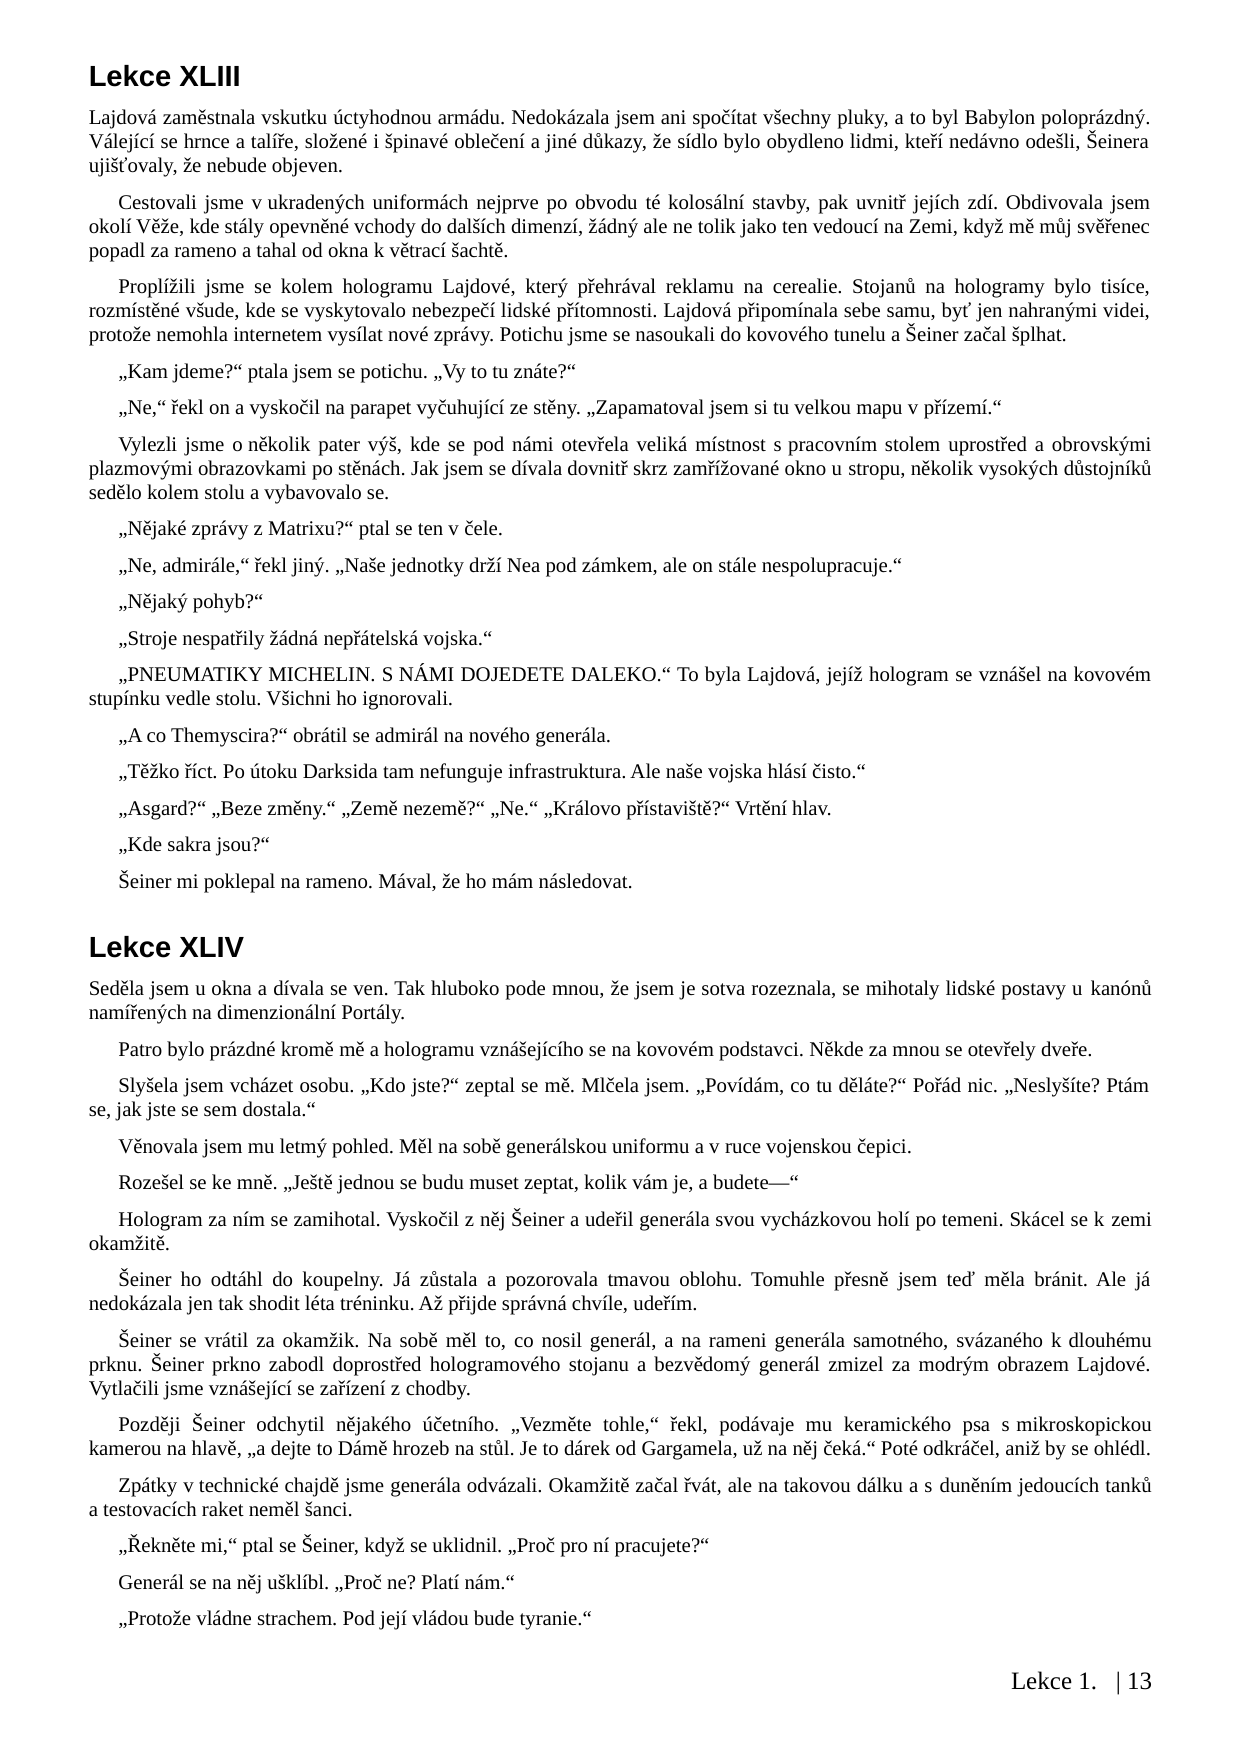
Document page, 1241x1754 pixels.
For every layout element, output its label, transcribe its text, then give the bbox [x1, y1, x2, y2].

text Šeiner mi poklepal na rameno. Mával, že ho mám následovat. [88, 868, 1152, 893]
text Seděla jsem u okna a dívala se ven. Tak hluboko pode mnou, že jsem je sotva rozeznala, se mihotaly lidské postavy u kanónů namířených na dimenzionální Portály. [88, 976, 1152, 1024]
text „Ne,“ řekl on a vyskočil na parapet vyčuhující ze stěny. „Zapamatoval jsem si tu velkou mapu v přízemí.“ [88, 395, 1152, 419]
text Proplížili jsme se kolem hologramu Lajdové, který přehrával reklamu na cerealie. Stojanů na hologramy bylo tisíce, rozmístěné všude, kde se vyskytovalo nebezpečí lidské přítomnosti. Lajdová připomínala sebe samu, byť jen nahranými videi, protože nemohla internetem vysílat nové zprávy. Potichu jsme se nasoukali do kovového tunelu a Šeiner začal šplhat. [88, 274, 1152, 346]
text „Řekněte mi,“ ptal se Šeiner, když se uklidnil. „Proč pro ní pracujete?“ [88, 1533, 1152, 1557]
text Šeiner ho odtáhl do koupelny. Já zůstala a pozorovala tmavou oblohu. Tomuhle přesně jsem teď měla bránit. Ale já nedokázala jen tak shodit léta tréninku. Až přijde správná chvíle, udeřím. [88, 1267, 1152, 1315]
text Cestovali jsme v ukradených uniformách nejprve po obvodu té kolosální stavby, pak uvnitř jejích zdí. Obdivovala jsem okolí Věže, kde stály opevněné vchody do dalších dimenzí, žádný ale ne tolik jako ten vedoucí na Zemi, když mě můj svěřenec popadl za rameno a tahal od okna k větrací šachtě. [88, 190, 1152, 262]
text Hologram za ním se zamihotal. Vyskočil z něj Šeiner a udeřil generála svou vycházkovou holí po temeni. Skácel se k zemi okamžitě. [88, 1206, 1152, 1254]
text Rozešel se ke mně. „Ještě jednou se budu muset zeptat, kolik vám je, a budete—“ [88, 1170, 1152, 1194]
text Vylezli jsme o několik pater výš, kde se pod námi otevřela veliká místnost s pracovním stolem uprostřed a obrovskými plazmovými obrazovkami po stěnách. Jak jsem se dívala dovnitř skrz zamřížované okno u stropu, několik vysokých důstojníků sedělo kolem stolu a vybavovalo se. [88, 432, 1152, 504]
text Šeiner se vrátil za okamžik. Na sobě měl to, co nosil generál, a na rameni generála samotného, svázaného k dlouhému prknu. Šeiner prkno zabodl doprostřed hologramového stojanu a bezvědomý generál zmizel za modrým obrazem Lajdové. Vytlačili jsme vznášející se zařízení z chodby. [88, 1327, 1152, 1400]
text Lekce XLIV [88, 930, 1152, 963]
text „Asgard?“ „Beze změny.“ „Země nezemě?“ „Ne.“ „Královo přístaviště?“ Vrtění hlav. [88, 796, 1152, 820]
text Zpátky v technické chajdě jsme generála odvázali. Okamžitě začal řvát, ale na takovou dálku a s duněním jedoucích tanků a testovacích raket neměl šanci. [88, 1473, 1152, 1521]
text Patro bylo prázdné kromě mě a hologramu vznášejícího se na kovovém podstavci. Někde za mnou se otevřely dveře. [88, 1037, 1152, 1061]
text „Kam jdeme?“ ptala jsem se potichu. „Vy to tu znáte?“ [88, 359, 1152, 383]
text Slyšela jsem vcházet osobu. „Kdo jste?“ zeptal se mě. Mlčela jsem. „Povídám, co tu děláte?“ Pořád nic. „Neslyšíte? Ptám se, jak jste se sem dostala.“ [88, 1073, 1152, 1121]
text Lajdová zaměstnala vskutku úctyhodnou armádu. Nedokázala jsem ani spočítat všechny pluky, a to byl Babylon poloprázdný. Válející se hrnce a talíře, složené i špinavé oblečení a jiné důkazy, že sídlo bylo obydleno lidmi, kteří nedávno odešli, Šeinera ujišťovaly, že nebude objeven. [88, 105, 1152, 177]
text Později Šeiner odchytil nějakého účetního. „Vezměte tohle,“ řekl, podávaje mu keramického psa s mikroskopickou kamerou na hlavě, „a dejte to Dámě hrozeb na stůl. Je to dárek od Gargamela, už na něj čeká.“ Poté odkráčel, aniž by se ohlédl. [88, 1412, 1152, 1460]
text „Protože vládne strachem. Pod její vládou bude tyranie.“ [88, 1606, 1152, 1630]
text „Nějaké zprávy z Matrixu?“ ptal se ten v čele. [88, 516, 1152, 540]
text „A co Themyscira?“ obrátil se admirál na nového generála. [88, 723, 1152, 747]
text „Nějaký pohyb?“ [88, 589, 1152, 613]
text „PNEUMATIKY MICHELIN. S NÁMI DOJEDETE DALEKO.“ To byla Lajdová, jejíž hologram se vznášel na kovovém stupínku vedle stolu. Všichni ho ignorovali. [88, 662, 1152, 710]
text „Kde sakra jsou?“ [88, 832, 1152, 856]
text „Ne, admirále,“ řekl jiný. „Naše jednotky drží Nea pod zámkem, ale on stále nespolupracuje.“ [88, 553, 1152, 577]
text Lekce XLIII [88, 59, 1152, 93]
text Generál se na něj ušklíbl. „Proč ne? Platí nám.“ [88, 1569, 1152, 1594]
text „Stroje nespatřily žádná nepřátelská vojska.“ [88, 626, 1152, 650]
text „Těžko říct. Po útoku Darksida tam nefunguje infrastruktura. Ale naše vojska hlásí čisto.“ [88, 759, 1152, 783]
text Věnovala jsem mu letmý pohled. Měl na sobě generálskou uniformu a v ruce vojenskou čepici. [88, 1133, 1152, 1158]
